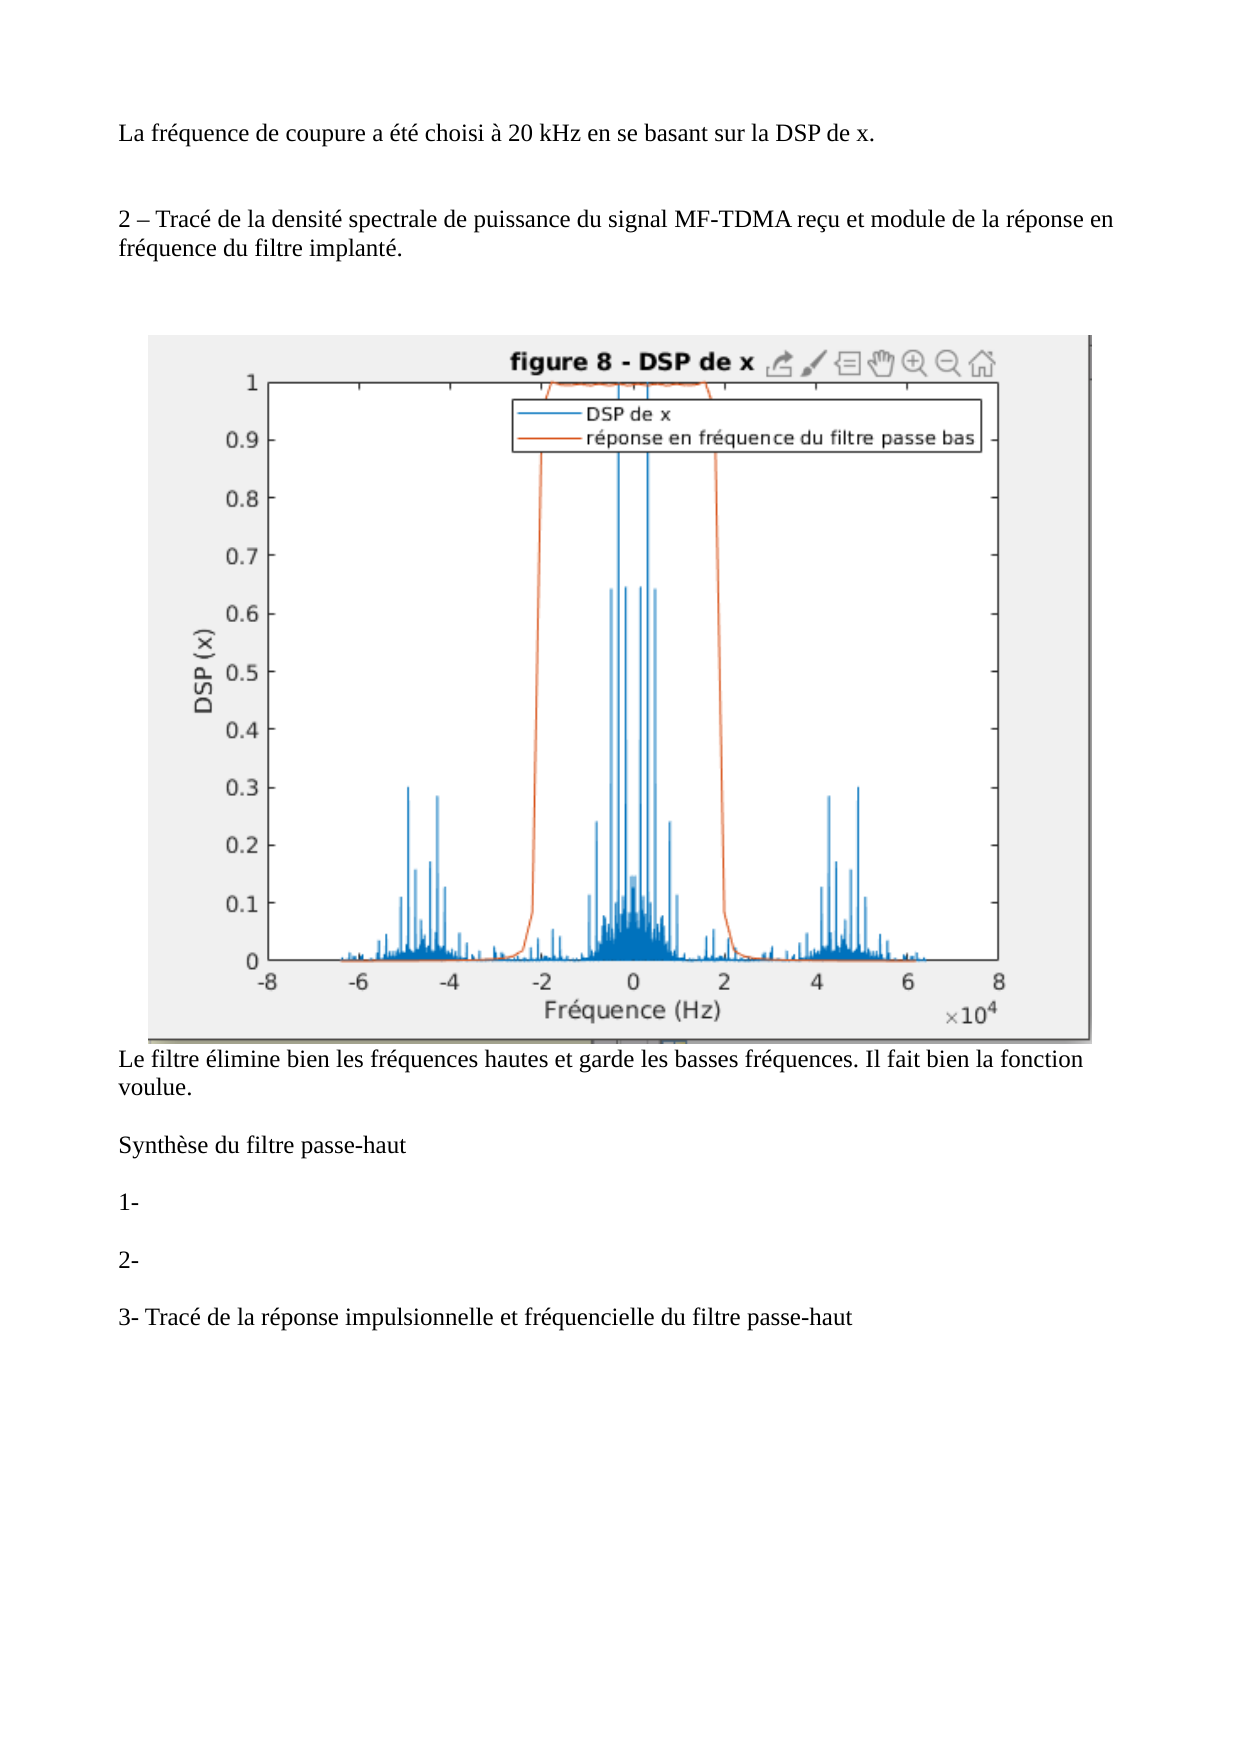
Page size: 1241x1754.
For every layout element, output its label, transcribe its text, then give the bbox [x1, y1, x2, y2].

text Le filtre élimine bien les fréquences hautes et garde les basses fréquences. Il fait bien la fonction voulue. [118, 1044, 1122, 1101]
text Synthèse du filtre passe-haut [118, 1130, 1122, 1159]
picture [148, 335, 1092, 1044]
text 2 – Tracé de la densité spectrale de puissance du signal MF-TDMA reçu et module de la réponse en fréquence du filtre implanté. [118, 204, 1122, 262]
text 2- [118, 1245, 1122, 1274]
text 1- [118, 1187, 1122, 1216]
text 3- Tracé de la réponse impulsionnelle et fréquencielle du filtre passe-haut [118, 1302, 1122, 1331]
text La fréquence de coupure a été choisi à 20 kHz en se basant sur la DSP de x. [118, 118, 1122, 147]
